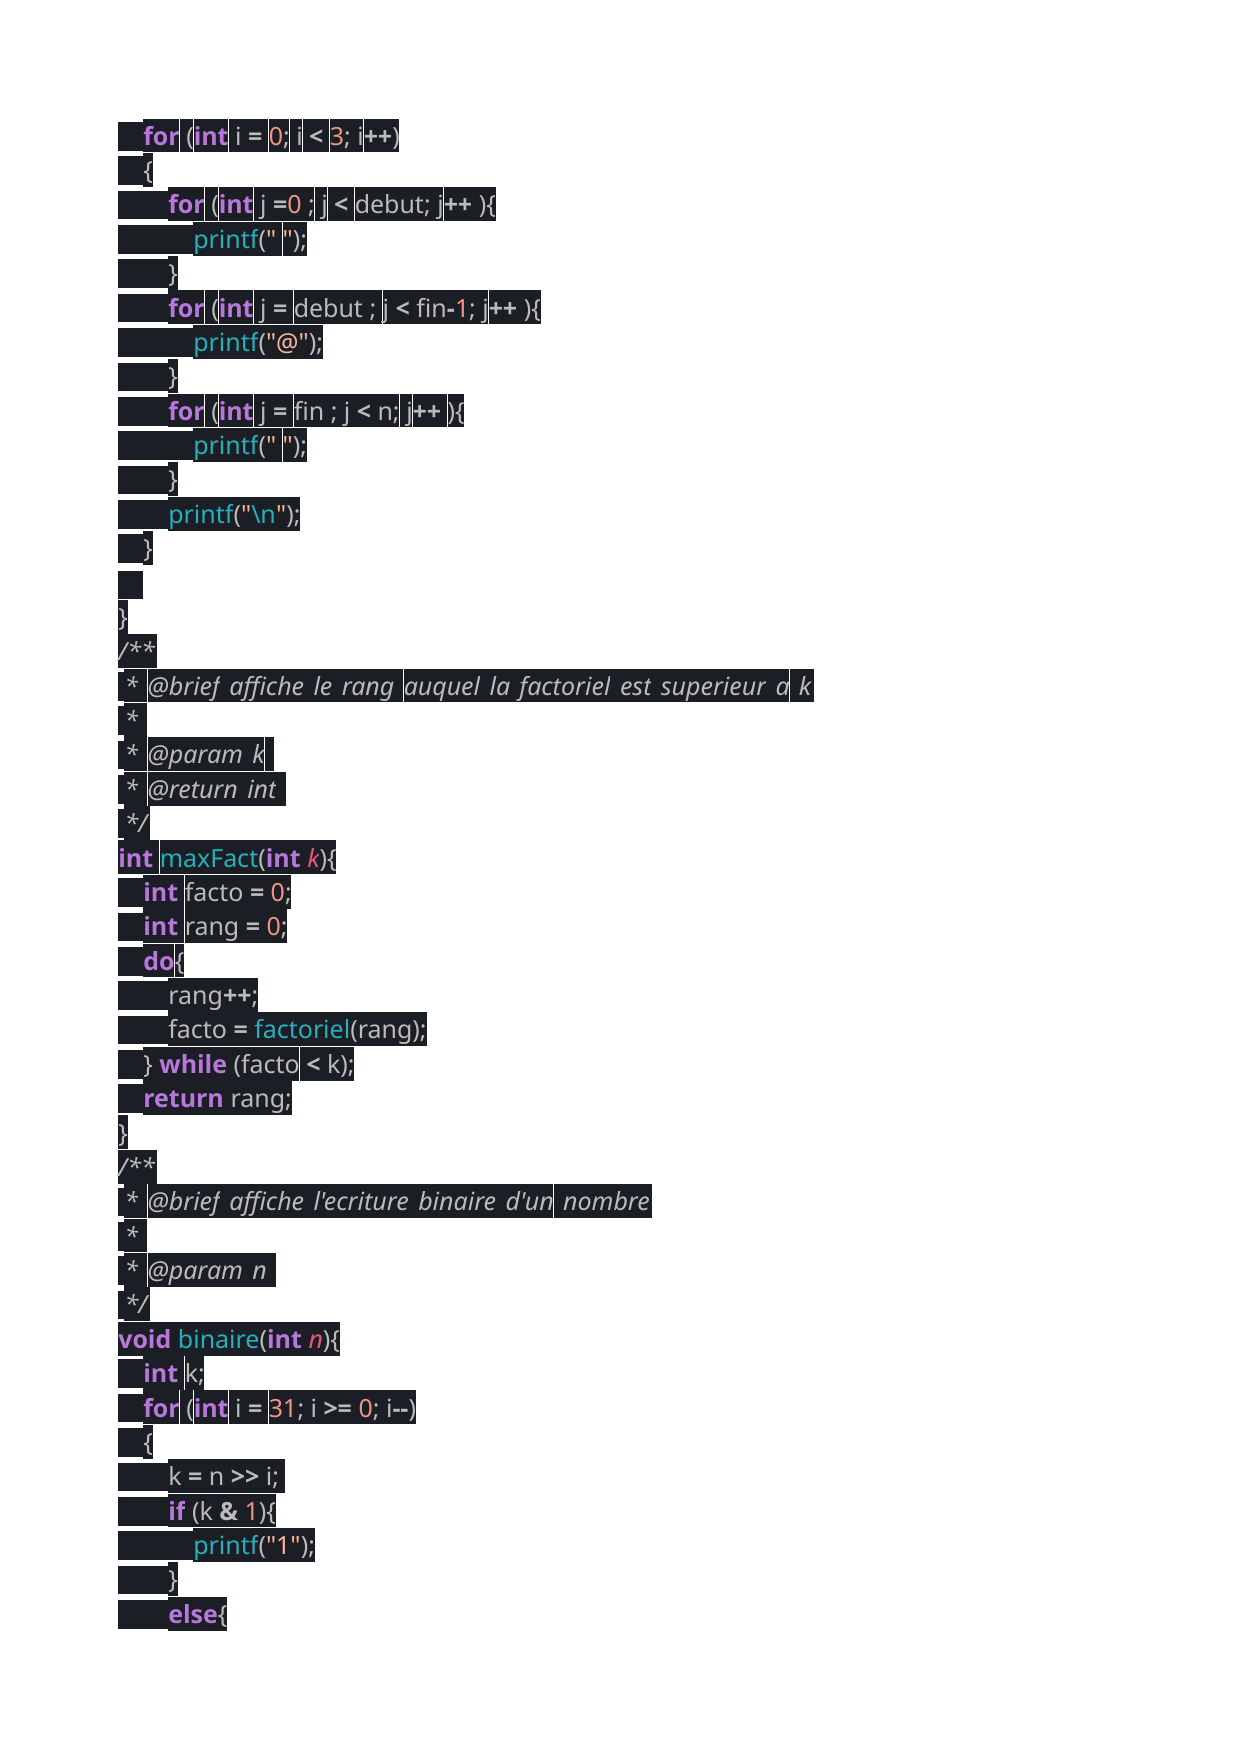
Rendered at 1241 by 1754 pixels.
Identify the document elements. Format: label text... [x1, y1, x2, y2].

text printf("\n"); [118, 496, 1122, 531]
text int rang = 0; [118, 909, 1122, 943]
text * @param k [118, 737, 1122, 771]
text k = n >> i; [118, 1459, 1122, 1493]
text if (k & 1){ [118, 1493, 1122, 1527]
text void binaire(int n){ [118, 1321, 1122, 1356]
text } [118, 1562, 1122, 1596]
text } [118, 256, 1122, 290]
text * @brief affiche le rang auquel la factoriel est superieur a k [118, 668, 1122, 702]
text { [118, 152, 1122, 187]
text } [118, 531, 1122, 565]
text for (int i = 0; i < 3; i++) [118, 118, 1122, 152]
text { [118, 1424, 1122, 1459]
text * [118, 702, 1122, 737]
text for (int j = debut ; j < fin-1; j++ ){ [118, 290, 1122, 324]
text * @return int [118, 771, 1122, 806]
text do{ [118, 943, 1122, 977]
text printf("1"); [118, 1527, 1122, 1562]
text printf(" "); [118, 221, 1122, 256]
text } [118, 359, 1122, 393]
text */ [118, 806, 1122, 840]
text int maxFact(int k){ [118, 840, 1122, 874]
text * @brief affiche l'ecriture binaire d'un nombre [118, 1184, 1122, 1218]
text int facto = 0; [118, 874, 1122, 909]
text facto = factoriel(rang); [118, 1012, 1122, 1046]
text return rang; [118, 1081, 1122, 1115]
text } [118, 1115, 1122, 1149]
text } [118, 462, 1122, 496]
text } while (facto < k); [118, 1046, 1122, 1081]
text else{ [118, 1596, 1122, 1631]
text for (int i = 31; i >= 0; i--) [118, 1390, 1122, 1424]
text int k; [118, 1356, 1122, 1390]
text */ [118, 1287, 1122, 1321]
text for (int j = fin ; j < n; j++ ){ [118, 393, 1122, 427]
text * [118, 1218, 1122, 1252]
text * @param n [118, 1252, 1122, 1287]
text rang++; [118, 977, 1122, 1012]
text printf(" "); [118, 427, 1122, 462]
text /** [118, 1149, 1122, 1184]
text printf("@"); [118, 324, 1122, 359]
text for (int j =0 ; j < debut; j++ ){ [118, 187, 1122, 221]
text /** [118, 634, 1122, 668]
text } [118, 599, 1122, 634]
